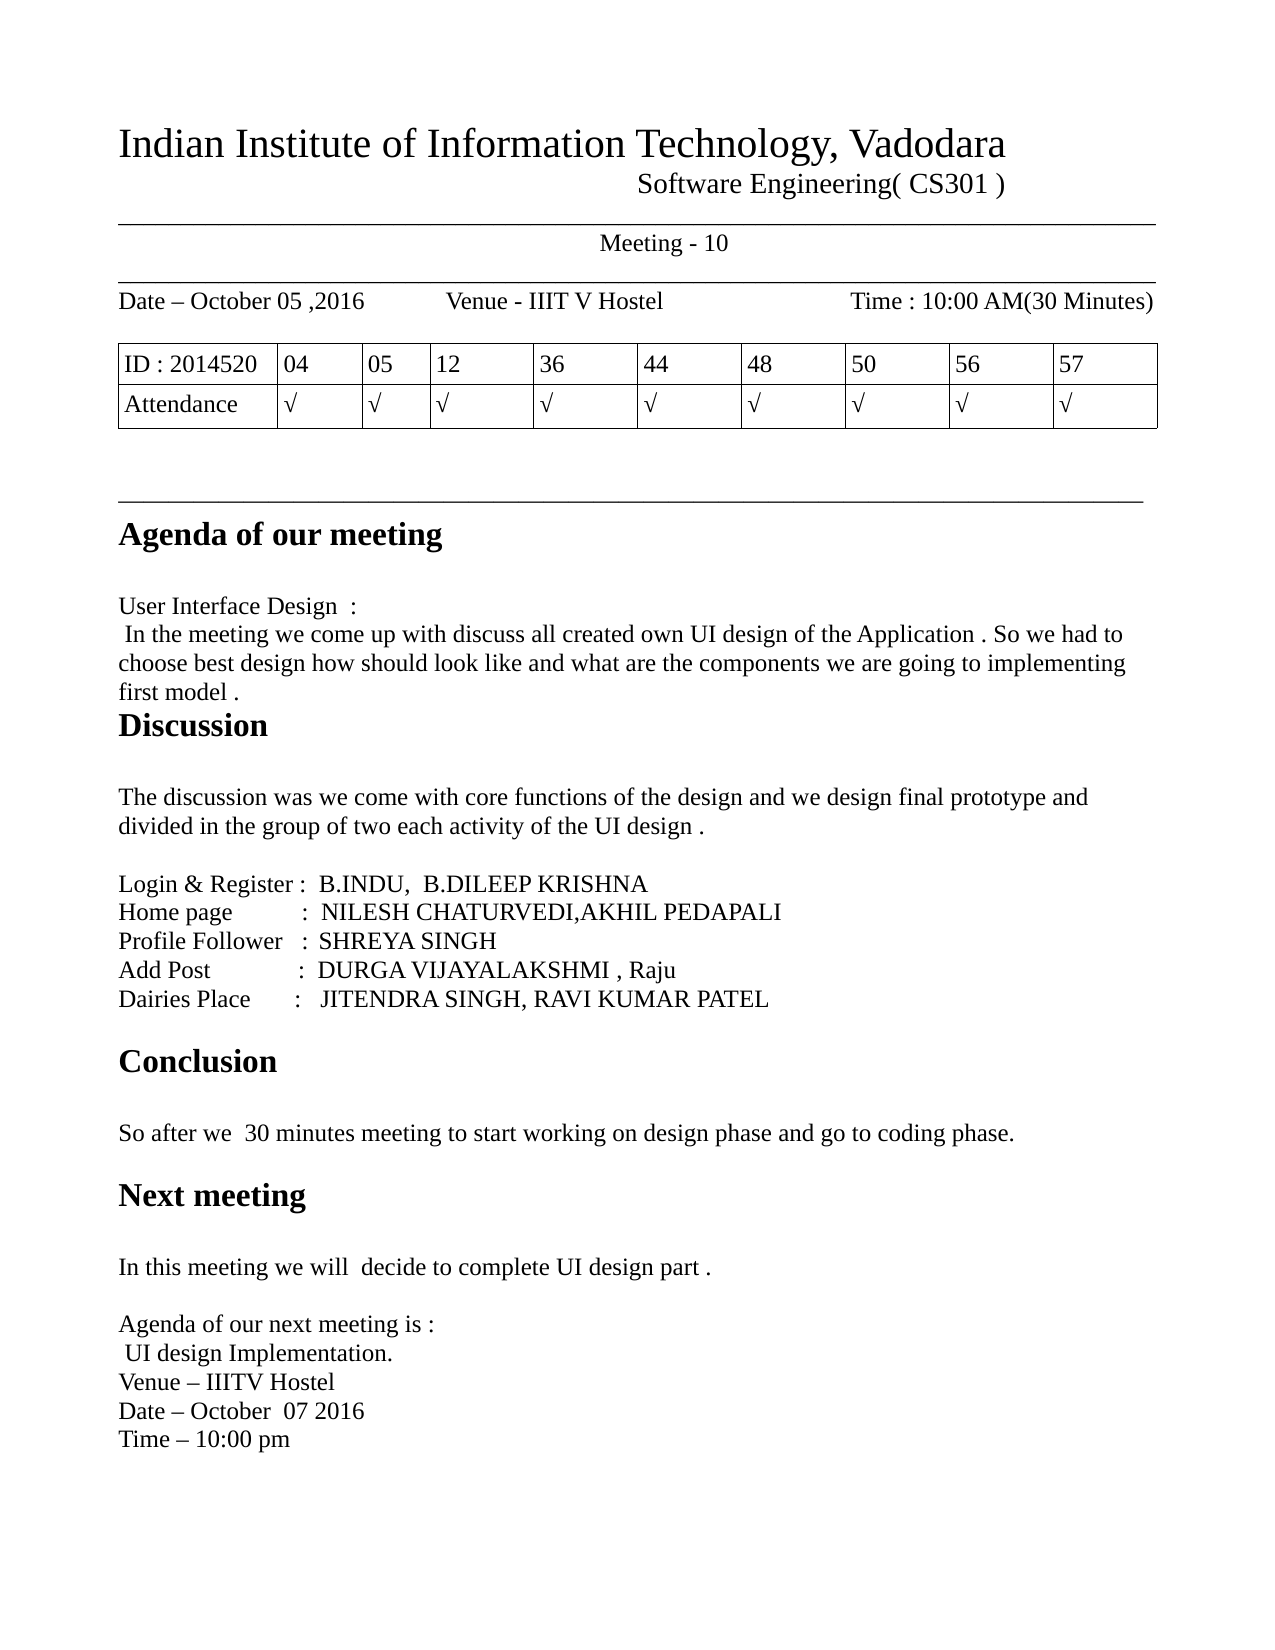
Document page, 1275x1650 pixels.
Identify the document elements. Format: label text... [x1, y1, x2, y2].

text Next meeting [118, 1175, 1157, 1214]
table_header 48 [742, 344, 845, 384]
table_header 56 [950, 344, 1053, 384]
text Login & Register : B.INDU, B.DILEEP KRISHNA [118, 869, 1157, 897]
table_cell √ [950, 385, 1053, 428]
table_cell √ [363, 385, 430, 428]
text So after we 30 minutes meeting to start working on design phase and go to coding phase. [118, 1118, 1157, 1147]
table_header 12 [431, 344, 533, 384]
text Venue – IIITV Hostel [118, 1367, 1157, 1396]
text Agenda of our meeting [118, 514, 1157, 552]
text Agenda of our next meeting is : [118, 1309, 1157, 1338]
text Date – October 05 ,2016 Venue - IIIT V Hostel Time : 10:00 AM(30 Minutes) [118, 286, 1157, 314]
table_cell Attendance [119, 385, 277, 428]
text ___________________________________________________________________________________ [118, 199, 1157, 228]
text In this meeting we will decide to complete UI design part . [118, 1252, 1157, 1281]
table_header 50 [846, 344, 949, 384]
text Home page : NILESH CHATURVEDI,AKHIL PEDAPALI [118, 897, 1157, 926]
text Meeting - 10 [118, 228, 1157, 257]
table_cell √ [846, 385, 949, 428]
text Add Post : DURGA VIJAYALAKSHMI , Raju [118, 955, 1157, 984]
text Profile Follower : SHREYA SINGH [118, 926, 1157, 955]
table_header 36 [534, 344, 637, 384]
table_cell √ [534, 385, 637, 428]
text Indian Institute of Information Technology, Vadodara [118, 118, 1157, 166]
table_cell √ [431, 385, 533, 428]
text ————————————————————————————————————————— [118, 485, 1157, 514]
table_header 05 [363, 344, 430, 384]
text Conclusion [118, 1041, 1157, 1079]
table_cell √ [1054, 385, 1157, 428]
table_header 44 [638, 344, 741, 384]
text Software Engineering( CS301 ) [118, 166, 1157, 199]
text Dairies Place : JITENDRA SINGH, RAVI KUMAR PATEL [118, 984, 1157, 1012]
table_cell √ [638, 385, 741, 428]
table_cell √ [742, 385, 845, 428]
text User Interface Design : [118, 591, 1157, 619]
text UI design Implementation. [118, 1338, 1157, 1367]
table_header ID : 2014520 [119, 344, 277, 384]
text The discussion was we come with core functions of the design and we design final prototype and divided in the group of two each activity of the UI design . [118, 782, 1157, 840]
text ___________________________________________________________________________________ [118, 257, 1157, 286]
text Date – October 07 2016 [118, 1396, 1157, 1424]
table_header 04 [278, 344, 362, 384]
text Discussion [118, 706, 1157, 744]
text In the meeting we come up with discuss all created own UI design of the Application . So we had to choose best design how should look like and what are the components we are going to implementing first model . [118, 619, 1157, 706]
table_cell √ [278, 385, 362, 428]
text Time – 10:00 pm [118, 1424, 1157, 1453]
table_header 57 [1054, 344, 1157, 384]
